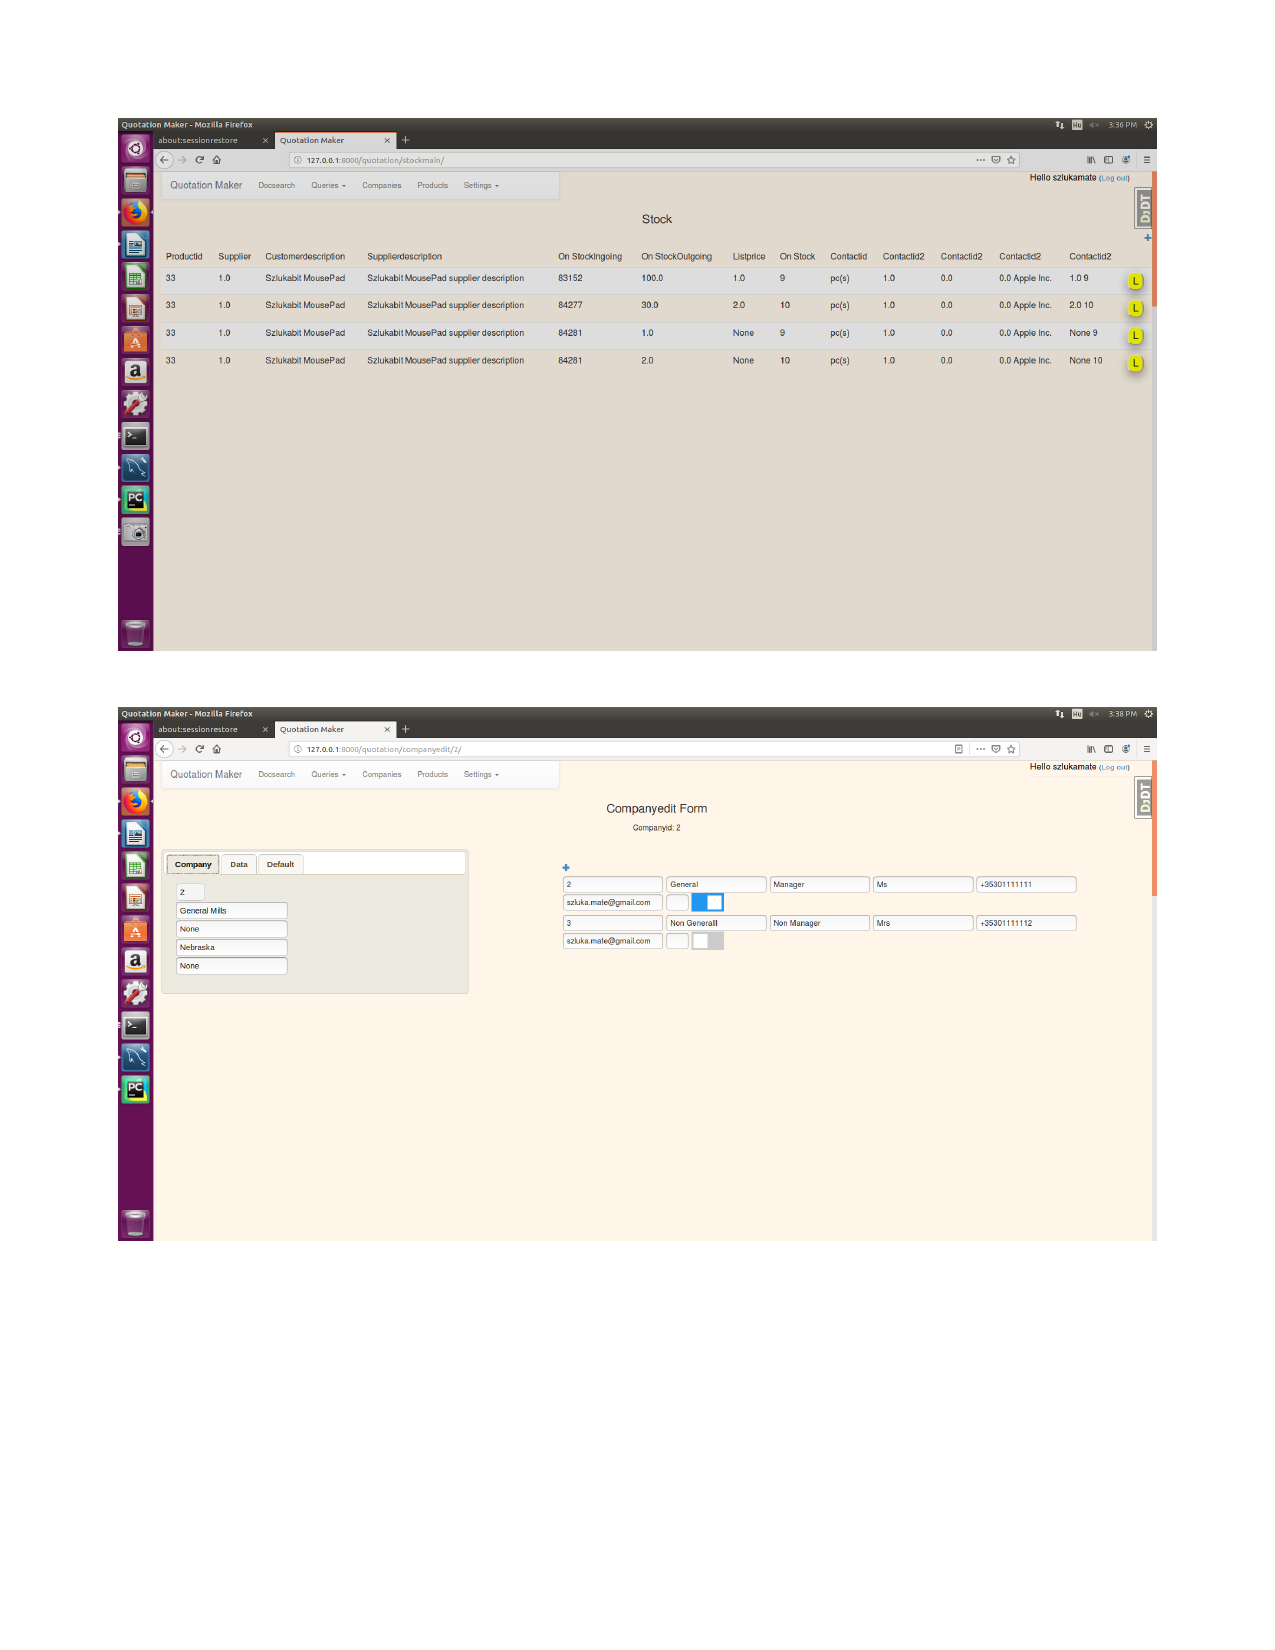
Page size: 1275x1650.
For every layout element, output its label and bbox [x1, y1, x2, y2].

picture [118, 118, 1157, 651]
picture [118, 707, 1157, 1241]
